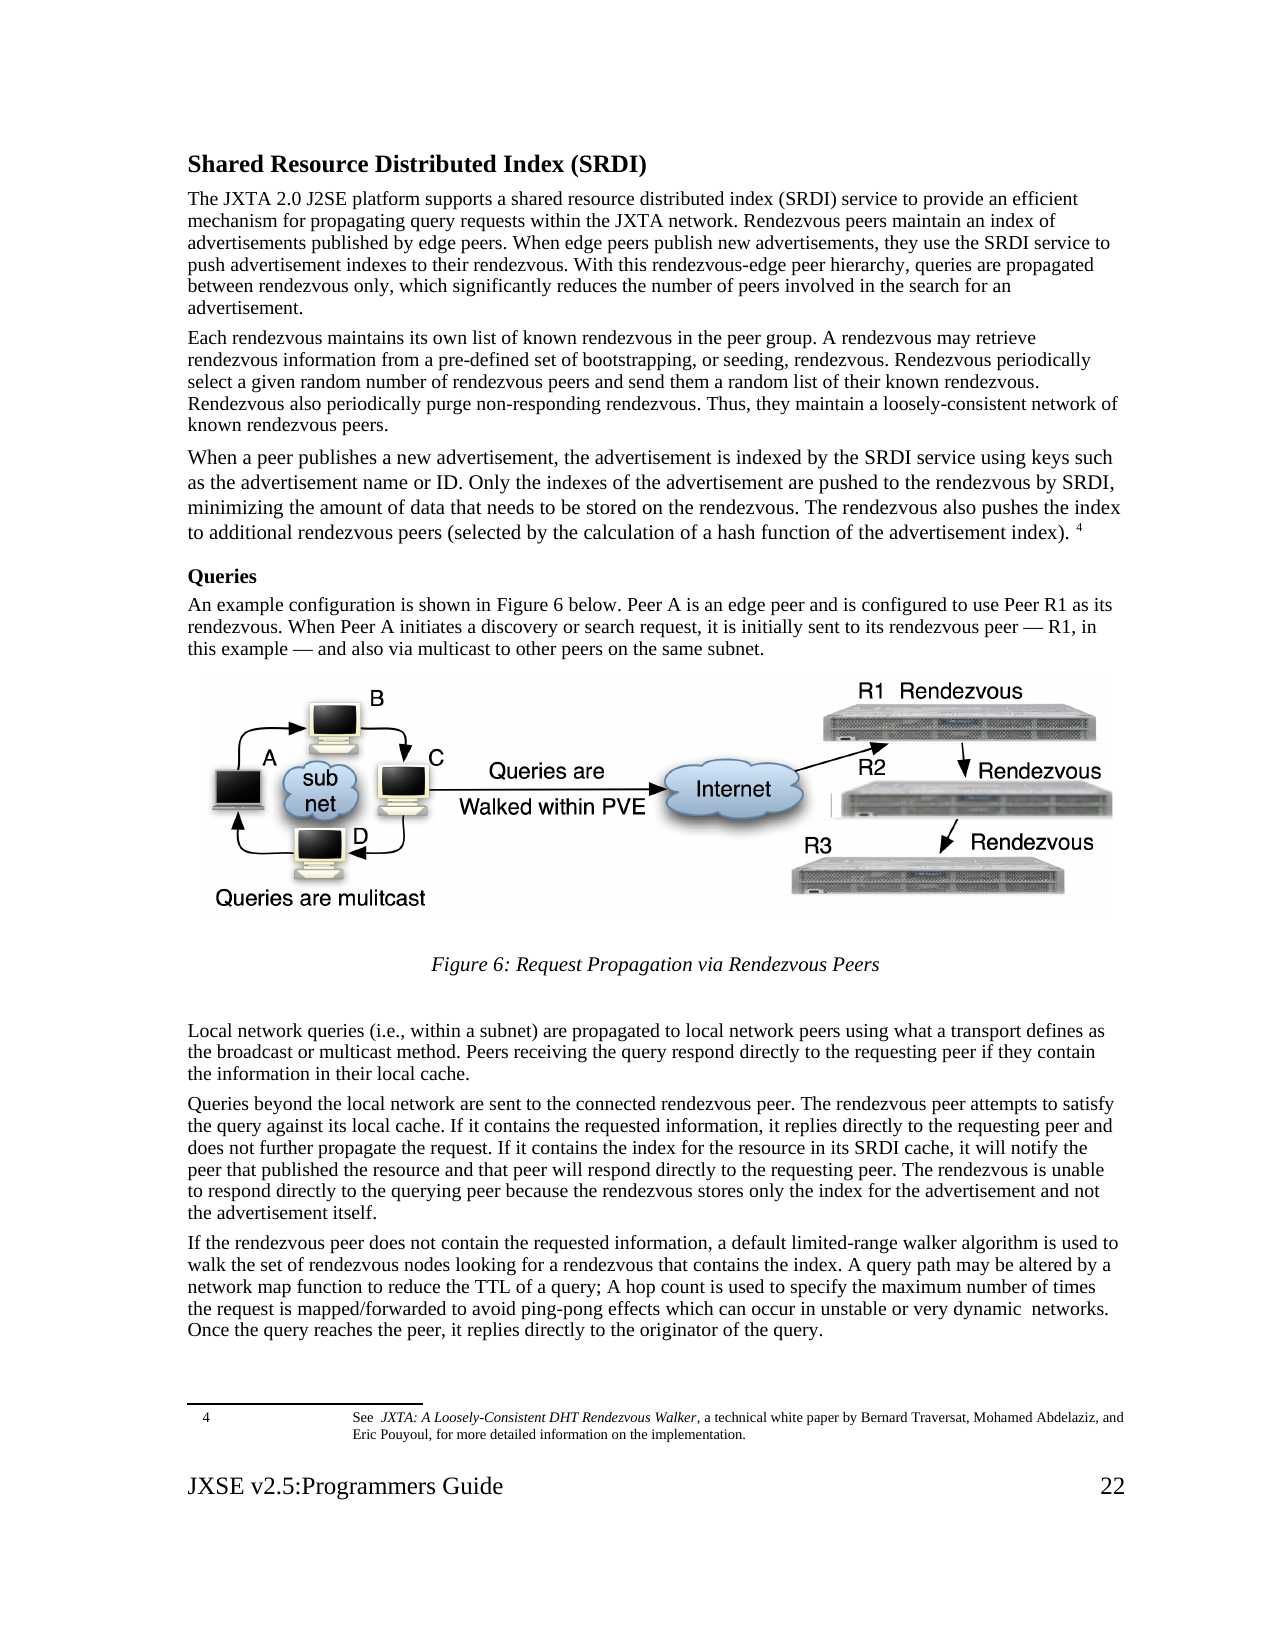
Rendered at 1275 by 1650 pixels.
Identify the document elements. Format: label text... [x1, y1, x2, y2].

text Local network queries (i.e., within a subnet) are propagated to local network peers using what a transport defines as the broadcast or multicast method. Peers receiving the query respond directly to the requesting peer if they contain the information in their local cache. [187, 1020, 1125, 1085]
picture [200, 677, 1113, 913]
text If the rendezvous peer does not contain the requested information, a default limited-range walker algorithm is used to walk the set of rendezvous nodes looking for a rendezvous that contains the index. A query path may be altered by a network map function to reduce the TTL of a query; A hop count is used to specify the maximum number of times the request is mapped/forwarded to avoid ping-pong effects which can occur in unstable or very dynamic networks. Once the query reaches the peer, it replies directly to the originator of the query. [187, 1232, 1125, 1341]
text Queries beyond the local network are sent to the connected rendezvous peer. The rendezvous peer attempts to satisfy the query against its local cache. If it contains the requested information, it replies directly to the requesting peer and does not further propagate the request. If it contains the index for the resource in its SRDI cache, it will notify the peer that published the resource and that peer will respond directly to the requesting peer. The rendezvous is unable to respond directly to the querying peer because the rendezvous stores only the index for the advertisement and not the advertisement itself. [187, 1093, 1125, 1224]
text The JXTA 2.0 J2SE platform supports a shared resource distributed index (SRDI) service to provide an efficient mechanism for propagating query requests within the JXTA network. Rendezvous peers maintain an index of advertisements published by edge peers. When edge peers publish new advertisements, they use the SRDI service to push advertisement indexes to their rendezvous. With this rendezvous-edge peer hierarchy, queries are propagated between rendezvous only, which significantly reduces the number of peers involved in the search for an advertisement. [187, 188, 1125, 319]
text When a peer publishes a new advertisement, the advertisement is indexed by the SRDI service using keys such as the advertisement name or ID. Only the indexes of the advertisement are pushed to the rendezvous by SRDI, minimizing the amount of data that needs to be stored on the rendezvous. The rendezvous also pushes the index to additional rendezvous peers (selected by the calculation of a hash function of the advertisement index). [187, 444, 1125, 544]
text Queries [187, 565, 1125, 588]
text See JXTA: A Loosely-Consistent DHT Rendezvous Walker, a technical white paper by Bernard Traversat, Mohamed Abdelaziz, and Eric Pouyoul, for more detailed information on the implementation. [202, 1410, 1125, 1442]
text Each rendezvous maintains its own list of known rendezvous in the peer group. A rendezvous may retrieve rendezvous information from a pre-defined set of bootstrapping, or seeding, rendezvous. Rendezvous periodically select a given random number of rendezvous peers and send them a random list of their known rendezvous. Rendezvous also periodically purge non-responding rendezvous. Thus, they maintain a loosely-consistent network of known rendezvous peers. [187, 327, 1125, 436]
text An example configuration is shown in Figure 6 below. Peer A is an edge peer and is configured to use Peer R1 as its rendezvous. When Peer A initiates a discovery or search request, it is initially sent to its rendezvous peer — R1, in this example — and also via multicast to other peers on the same subnet. [187, 594, 1125, 660]
text Shared Resource Distributed Index (SRDI) [187, 150, 1125, 178]
text Figure 6: Request Propagation via Rendezvous Peers [200, 953, 1112, 976]
